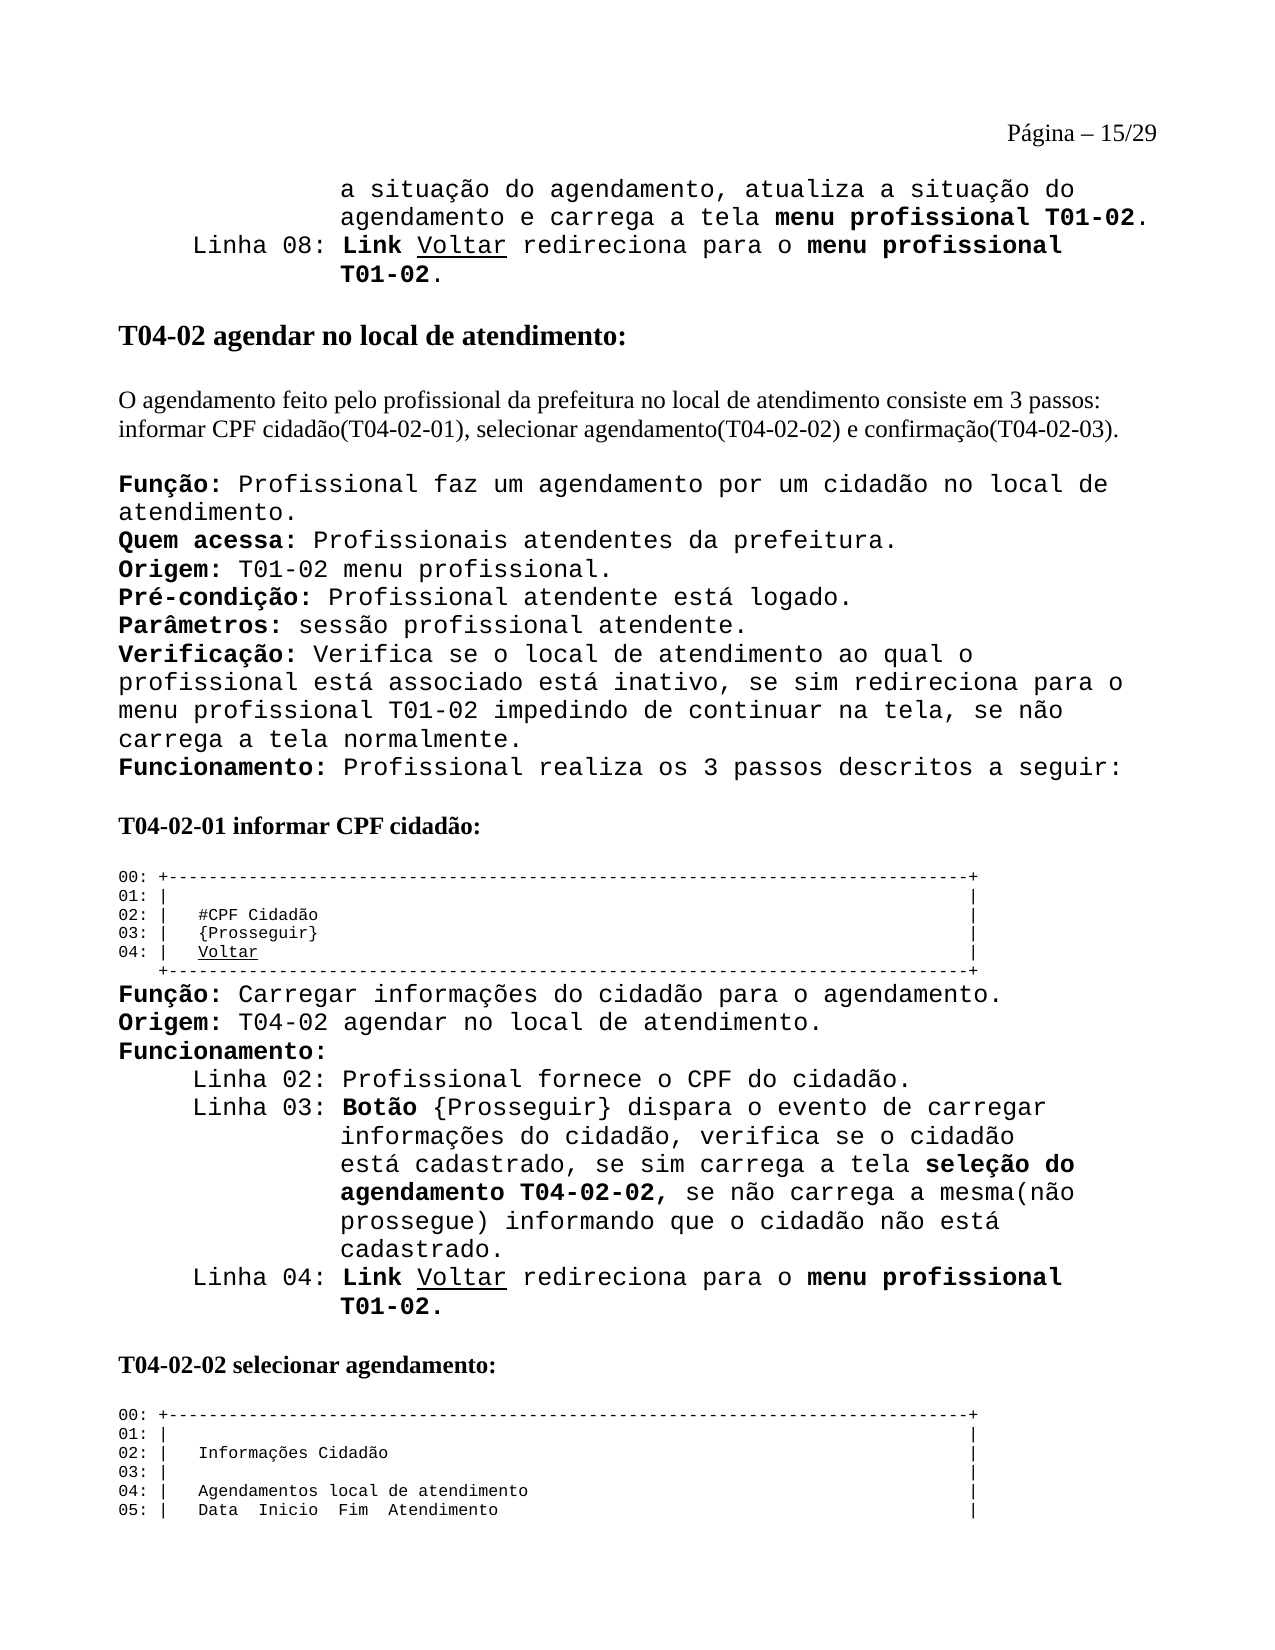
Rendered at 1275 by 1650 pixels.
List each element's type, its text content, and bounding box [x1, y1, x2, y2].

text a situação do agendamento, atualiza a situação do agendamento e carrega a tela menu profissional T01-02. [118, 176, 1157, 233]
text Pré-condição: Profissional atendente está logado. [118, 585, 1157, 613]
text 03: | {Prosseguir} | [118, 925, 1157, 944]
text 03: | | [118, 1463, 1157, 1482]
text 00: +--------------------------------------------------------------------------------+ [118, 1407, 1157, 1426]
text +--------------------------------------------------------------------------------+ [118, 963, 1157, 982]
text 02: | Informações Cidadão | [118, 1445, 1157, 1463]
text Função: Carregar informações do cidadão para o agendamento. [118, 982, 1157, 1010]
text 04: | Voltar | [118, 944, 1157, 963]
text 04: | Agendamentos local de atendimento | [118, 1482, 1157, 1501]
text Linha 08: Link Voltar redireciona para o menu profissional T01-02. [118, 233, 1157, 290]
text T04-02 agendar no local de atendimento: [118, 318, 1157, 352]
text Funcionamento: Profissional realiza os 3 passos descritos a seguir: [118, 755, 1157, 783]
text Funcionamento: [118, 1038, 1157, 1067]
text 05: | Data Inicio Fim Atendimento | [118, 1501, 1157, 1520]
text Origem: T01-02 menu profissional. [118, 556, 1157, 585]
text 00: +--------------------------------------------------------------------------------+ [118, 868, 1157, 887]
text O agendamento feito pelo profissional da prefeitura no local de atendimento consiste em 3 passos: informar CPF cidadão(T04-02-01), selecionar agendamento(T04-02-02) e confirmação(T04-02-03). [118, 385, 1157, 443]
text Origem: T04-02 agendar no local de atendimento. [118, 1010, 1157, 1038]
text T04-02-01 informar CPF cidadão: [118, 811, 1157, 840]
text T04-02-02 selecionar agendamento: [118, 1350, 1157, 1379]
text 01: | | [118, 887, 1157, 906]
text Linha 03: Botão {Prosseguir} dispara o evento de carregar informações do cidadão, verifica se o cidadão está cadastrado, se sim carrega a tela seleção do agendamento T04-02-02, se não carrega a mesma(não prossegue) informando que o cidadão não está cadastrado. [118, 1095, 1157, 1265]
text Linha 04: Link Voltar redireciona para o menu profissional T01-02. [118, 1265, 1157, 1322]
text Quem acessa: Profissionais atendentes da prefeitura. [118, 528, 1157, 556]
text 01: | | [118, 1426, 1157, 1445]
text 02: | #CPF Cidadão | [118, 906, 1157, 925]
text Verificação: Verifica se o local de atendimento ao qual o profissional está associado está inativo, se sim redireciona para o menu profissional T01-02 impedindo de continuar na tela, se não carrega a tela normalmente. [118, 641, 1157, 755]
text Linha 02: Profissional fornece o CPF do cidadão. [118, 1067, 1157, 1095]
text Parâmetros: sessão profissional atendente. [118, 613, 1157, 641]
text Função: Profissional faz um agendamento por um cidadão no local de atendimento. [118, 471, 1157, 528]
